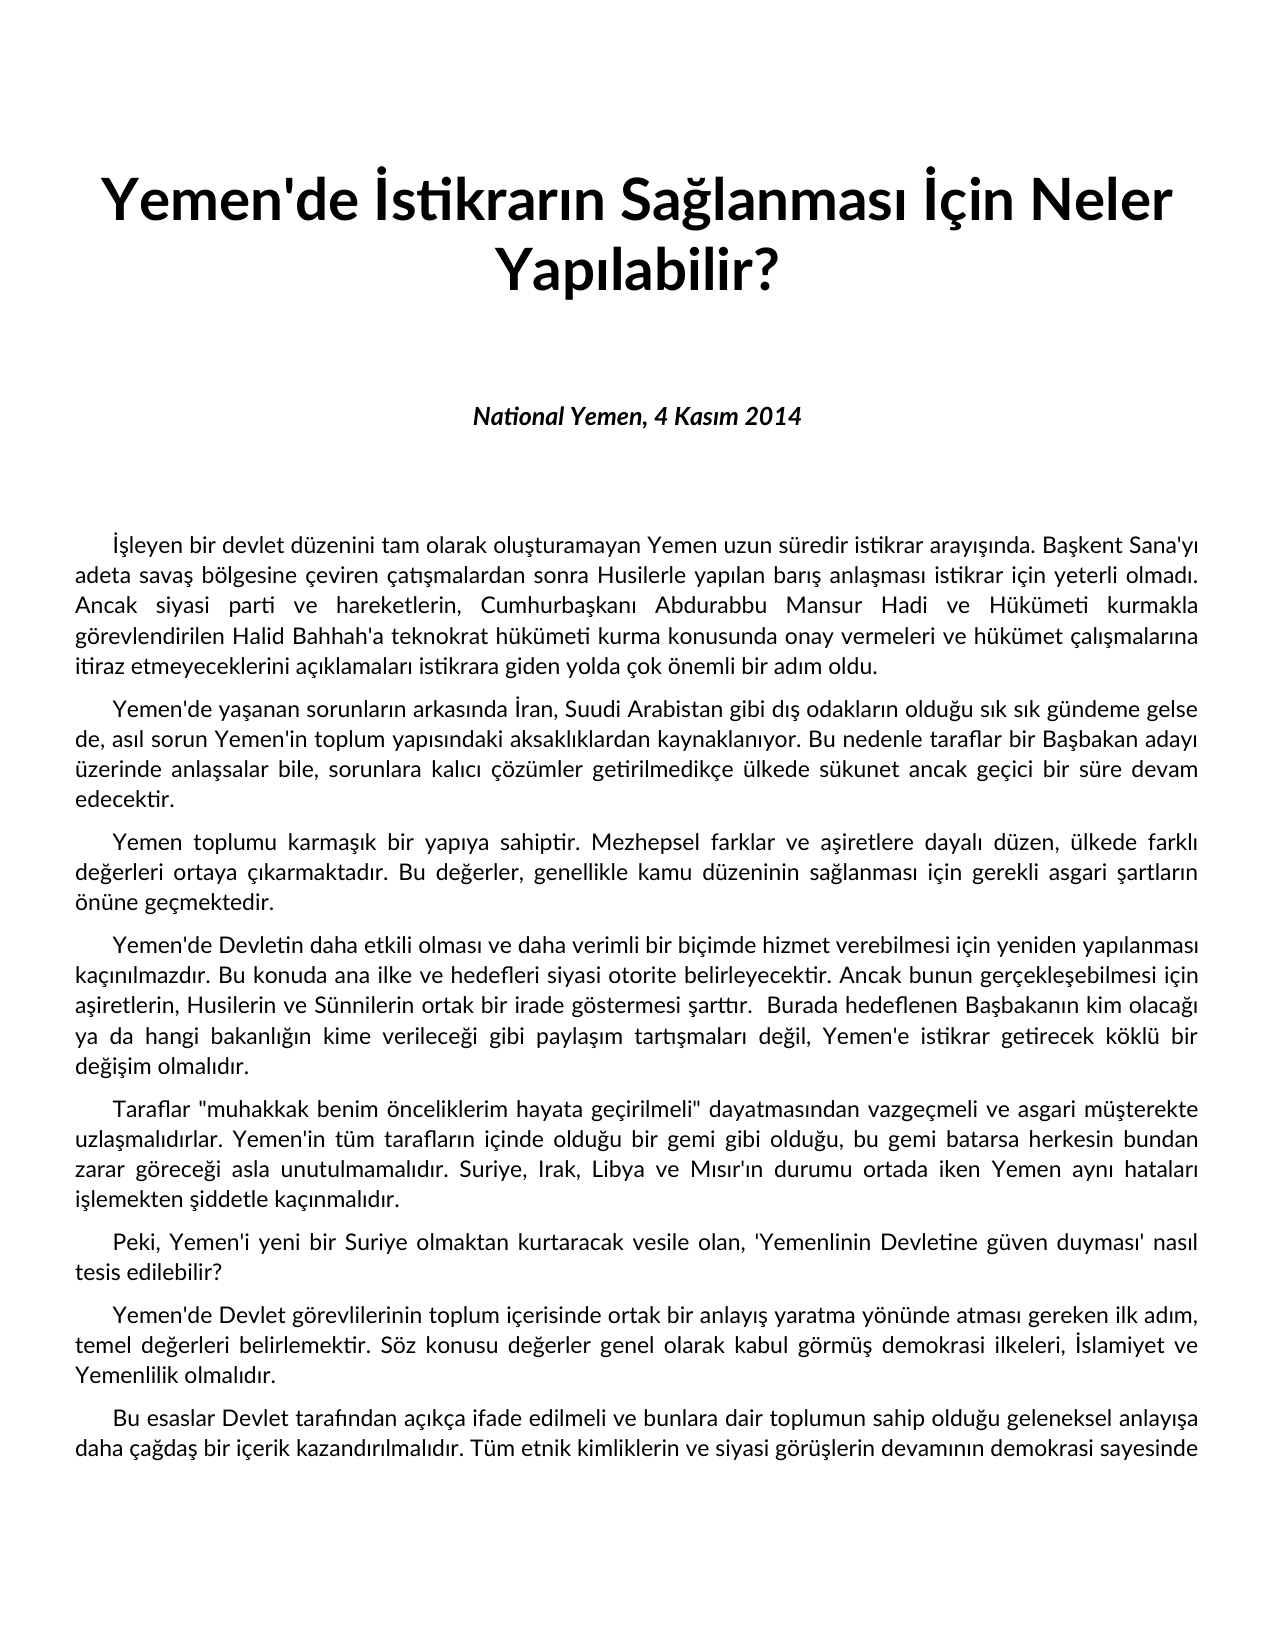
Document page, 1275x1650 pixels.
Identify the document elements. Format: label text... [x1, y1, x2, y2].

text Yemen toplumu karmaşık bir yapıya sahiptir. Mezhepsel farklar ve aşiretlere dayalı düzen, ülkede farklı değerleri ortaya çıkarmaktadır. Bu değerler, genellikle kamu düzeninin sağlanması için gerekli asgari şartların önüne geçmektedir. [75, 828, 1200, 916]
text İşleyen bir devlet düzenini tam olarak oluşturamayan Yemen uzun süredir istikrar arayışında. Başkent Sana'yı adeta savaş bölgesine çeviren çatışmalardan sonra Husilerle yapılan barış anlaşması istikrar için yeterli olmadı. Ancak siyasi parti ve hareketlerin, Cumhurbaşkanı Abdurabbu Mansur Hadi ve Hükümeti kurmakla görevlendirilen Halid Bahhah'a teknokrat hükümeti kurma konusunda onay vermeleri ve hükümet çalışmalarına itiraz etmeyeceklerini açıklamaları istikrara giden yolda çok önemli bir adım oldu. [75, 531, 1200, 679]
text National Yemen, 4 Kasım 2014 [75, 400, 1200, 430]
text Bu esaslar Devlet tarafından açıkça ifade edilmeli ve bunlara dair toplumun sahip olduğu geleneksel anlayışa daha çağdaş bir içerik kazandırılmalıdır. Tüm etnik kimliklerin ve siyasi görüşlerin devamının demokrasi sayesinde [75, 1404, 1200, 1461]
text Taraflar "muhakkak benim önceliklerim hayata geçirilmeli" dayatmasından vazgeçmeli ve asgari müşterekte uzlaşmalıdırlar. Yemen'in tüm tarafların içinde olduğu bir gemi gibi olduğu, bu gemi batarsa herkesin bundan zarar göreceği asla unutulmamalıdır. Suriye, Irak, Libya ve Mısır'ın durumu ortada iken Yemen aynı hataları işlemekten şiddetle kaçınmalıdır. [75, 1094, 1200, 1212]
text Peki, Yemen'i yeni bir Suriye olmaktan kurtaracak vesile olan, 'Yemenlinin Devletine güven duyması' nasıl tesis edilebilir? [75, 1228, 1200, 1285]
text Yemen'de Devlet görevlilerinin toplum içerisinde ortak bir anlayış yaratma yönünde atması gereken ilk adım, temel değerleri belirlemektir. Söz konusu değerler genel olarak kabul görmüş demokrasi ilkeleri, İslamiyet ve Yemenlilik olmalıdır. [75, 1301, 1200, 1388]
text Yemen'de yaşanan sorunların arkasında İran, Suudi Arabistan gibi dış odakların olduğu sık sık gündeme gelse de, asıl sorun Yemen'in toplum yapısındaki aksaklıklardan kaynaklanıyor. Bu nedenle taraflar bir Başbakan adayı üzerinde anlaşsalar bile, sorunlara kalıcı çözümler getirilmedikçe ülkede sükunet ancak geçici bir süre devam edecektir. [75, 694, 1200, 812]
subtitle Yemen'de İstikrarın Sağlanması İçin Neler Yapılabilir? [75, 162, 1200, 302]
text Yemen'de Devletin daha etkili olması ve daha verimli bir biçimde hizmet verebilmesi için yeniden yapılanması kaçınılmazdır. Bu konuda ana ilke ve hedefleri siyasi otorite belirleyecektir. Ancak bunun gerçekleşebilmesi için aşiretlerin, Husilerin ve Sünnilerin ortak bir irade göstermesi şarttır. Burada hedeflenen Başbakanın kim olacağı ya da hangi bakanlığın kime verileceği gibi paylaşım tartışmaları değil, Yemen'e istikrar getirecek köklü bir değişim olmalıdır. [75, 931, 1200, 1079]
